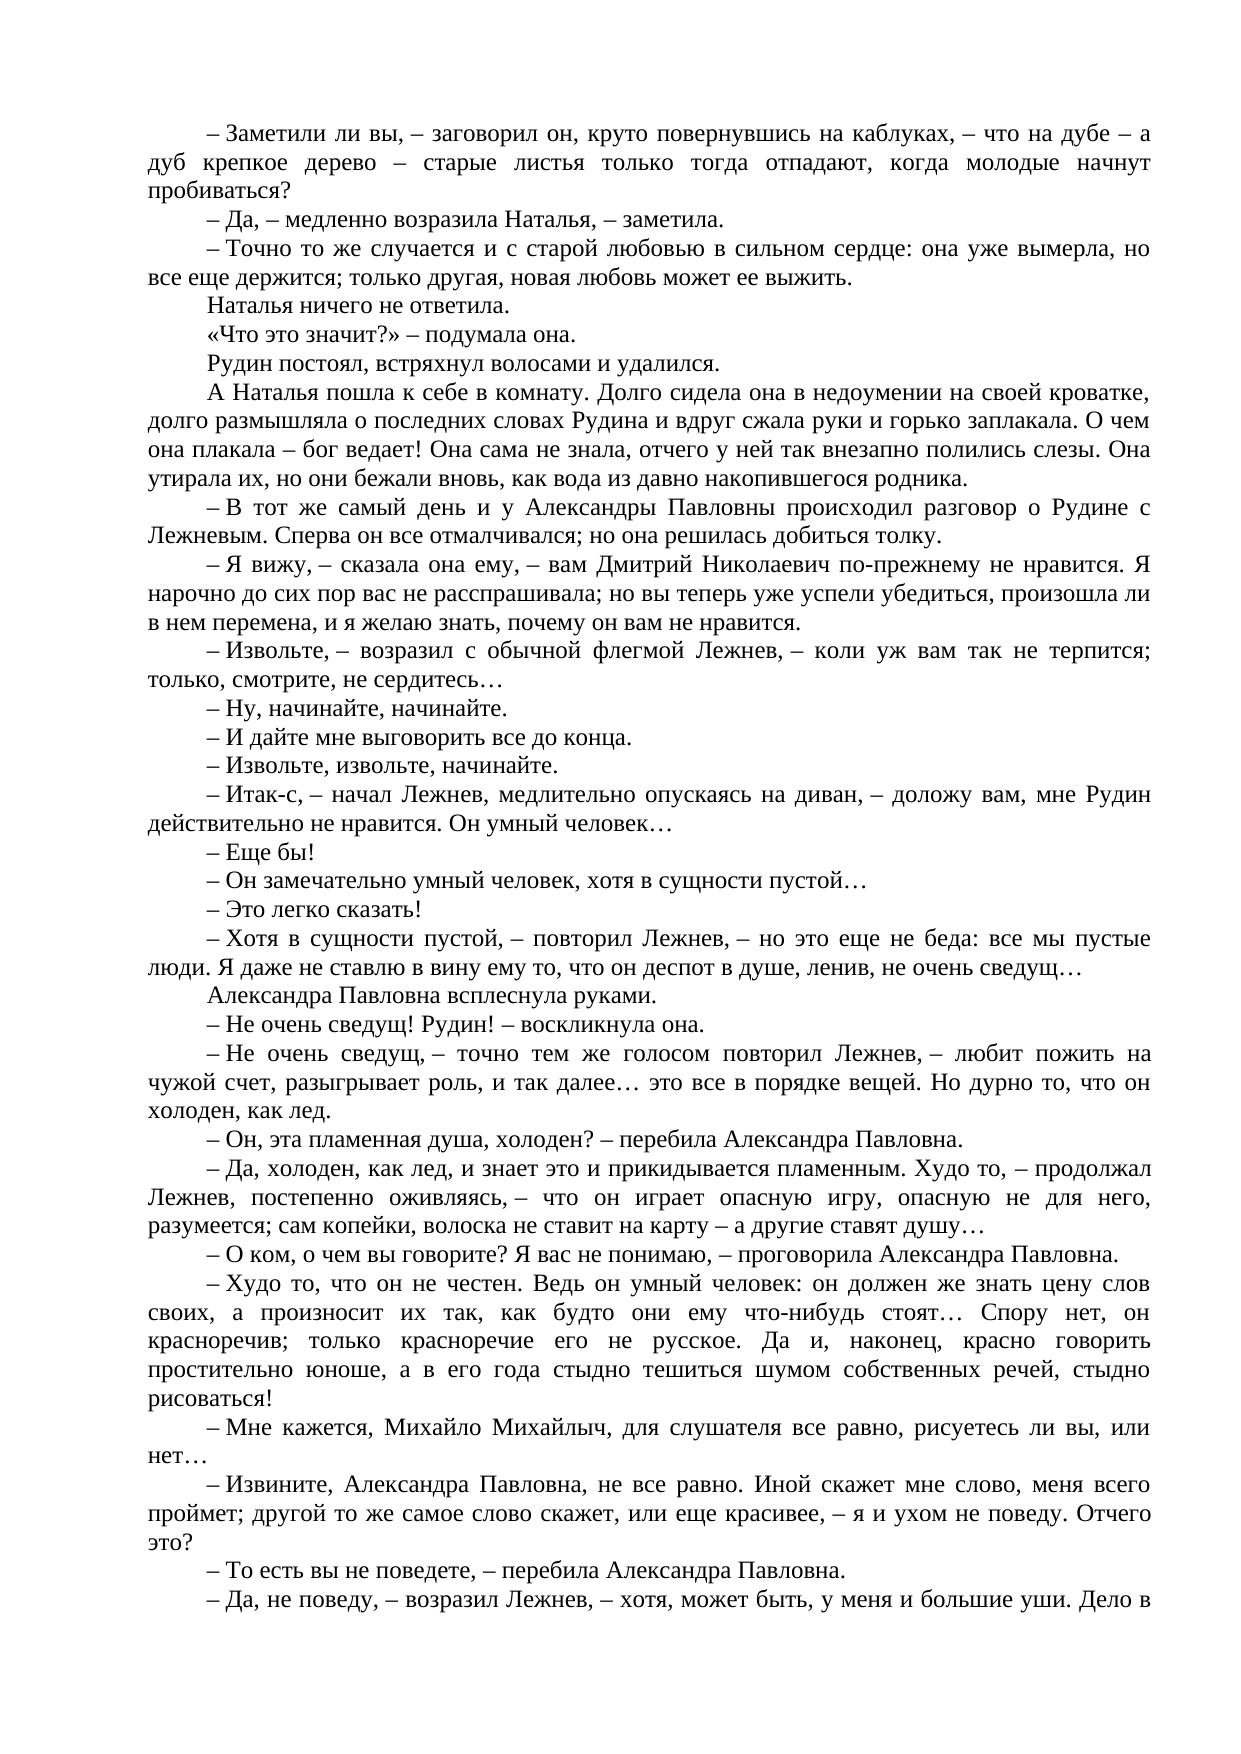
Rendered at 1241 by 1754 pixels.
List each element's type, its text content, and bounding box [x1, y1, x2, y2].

text – Заметили ли вы, – заговорил он, круто повернувшись на каблуках, – что на дубе – а дуб крепкое дерево – старые листья только тогда отпадают, когда молодые начнут пробиваться? [148, 118, 1152, 204]
text – Я вижу, – сказала она ему, – вам Дмитрий Николаевич по-прежнему не нравится. Я нарочно до сих пор вас не расспрашивала; но вы теперь уже успели убедиться, произошла ли в нем перемена, и я желаю знать, почему он вам не нравится. [148, 549, 1152, 636]
text – Да, – медленно возразила Наталья, – заметила. [148, 204, 1152, 233]
text – Извините, Александра Павловна, не все равно. Иной скажет мне слово, меня всего проймет; другой то же самое слово скажет, или еще красивее, – я и ухом не поведу. Отчего это? [148, 1469, 1152, 1556]
text – Итак-с, – начал Лежнев, медлительно опускаясь на диван, – доложу вам, мне Рудин действительно не нравится. Он умный человек… [148, 779, 1152, 837]
text Александра Павловна всплеснула руками. [148, 981, 1152, 1009]
text – И дайте мне выговорить все до конца. [148, 722, 1152, 751]
text – Мне кажется, Михайло Михайлыч, для слушателя все равно, рисуетесь ли вы, или нет… [148, 1412, 1152, 1469]
text – Извольте, – возразил с обычной флегмой Лежнев, – коли уж вам так не терпится; только, смотрите, не сердитесь… [148, 636, 1152, 693]
text Наталья ничего не ответила. [148, 291, 1152, 319]
text А Наталья пошла к себе в комнату. Долго сидела она в недоумении на своей кроватке, долго размышляла о последних словах Рудина и вдруг сжала руки и горько заплакала. О чем она плакала – бог ведает! Она сама не знала, отчего у ней так внезапно полились слезы. Она утирала их, но они бежали вновь, как вода из давно накопившегося родника. [148, 377, 1152, 492]
text – Он, эта пламенная душа, холоден? – перебила Александра Павловна. [148, 1124, 1152, 1153]
text – Худо то, что он не честен. Ведь он умный человек: он должен же знать цену слов своих, а произносит их так, как будто они ему что-нибудь стоят… Спору нет, он красноречив; только красноречие его не русское. Да и, наконец, красно говорить простительно юноше, а в его года стыдно тешиться шумом собственных речей, стыдно рисоваться! [148, 1268, 1152, 1412]
text – Да, холоден, как лед, и знает это и прикидывается пламенным. Худо то, – продолжал Лежнев, постепенно оживляясь, – что он играет опасную игру, опасную не для него, разумеется; сам копейки, волоска не ставит на карту – а другие ставят душу… [148, 1153, 1152, 1239]
text – Ну, начинайте, начинайте. [148, 693, 1152, 722]
text – В тот же самый день и у Александры Павловны происходил разговор о Рудине с Лежневым. Сперва он все отмалчивался; но она решилась добиться толку. [148, 492, 1152, 549]
text – Извольте, извольте, начинайте. [148, 751, 1152, 779]
text Рудин постоял, встряхнул волосами и удалился. [148, 348, 1152, 377]
text – Не очень сведущ, – точно тем же голосом повторил Лежнев, – любит пожить на чужой счет, разыгрывает роль, и так далее… это все в порядке вещей. Но дурно то, что он холоден, как лед. [148, 1038, 1152, 1124]
text – Точно то же случается и с старой любовью в сильном сердце: она уже вымерла, но все еще держится; только другая, новая любовь может ее выжить. [148, 233, 1152, 291]
text – Хотя в сущности пустой, – повторил Лежнев, – но это еще не беда: все мы пустые люди. Я даже не ставлю в вину ему то, что он деспот в душе, ленив, не очень сведущ… [148, 923, 1152, 981]
text «Что это значит?» – подумала она. [148, 319, 1152, 348]
text – Это легко сказать! [148, 894, 1152, 923]
text – Еще бы! [148, 837, 1152, 866]
text – Не очень сведущ! Рудин! – воскликнула она. [148, 1009, 1152, 1038]
text – Да, не поведу, – возразил Лежнев, – хотя, может быть, у меня и большие уши. Дело в [148, 1584, 1152, 1613]
text – Он замечательно умный человек, хотя в сущности пустой… [148, 866, 1152, 894]
text – О ком, о чем вы говорите? Я вас не понимаю, – проговорила Александра Павловна. [148, 1239, 1152, 1268]
text – То есть вы не поведете, – перебила Александра Павловна. [148, 1556, 1152, 1584]
